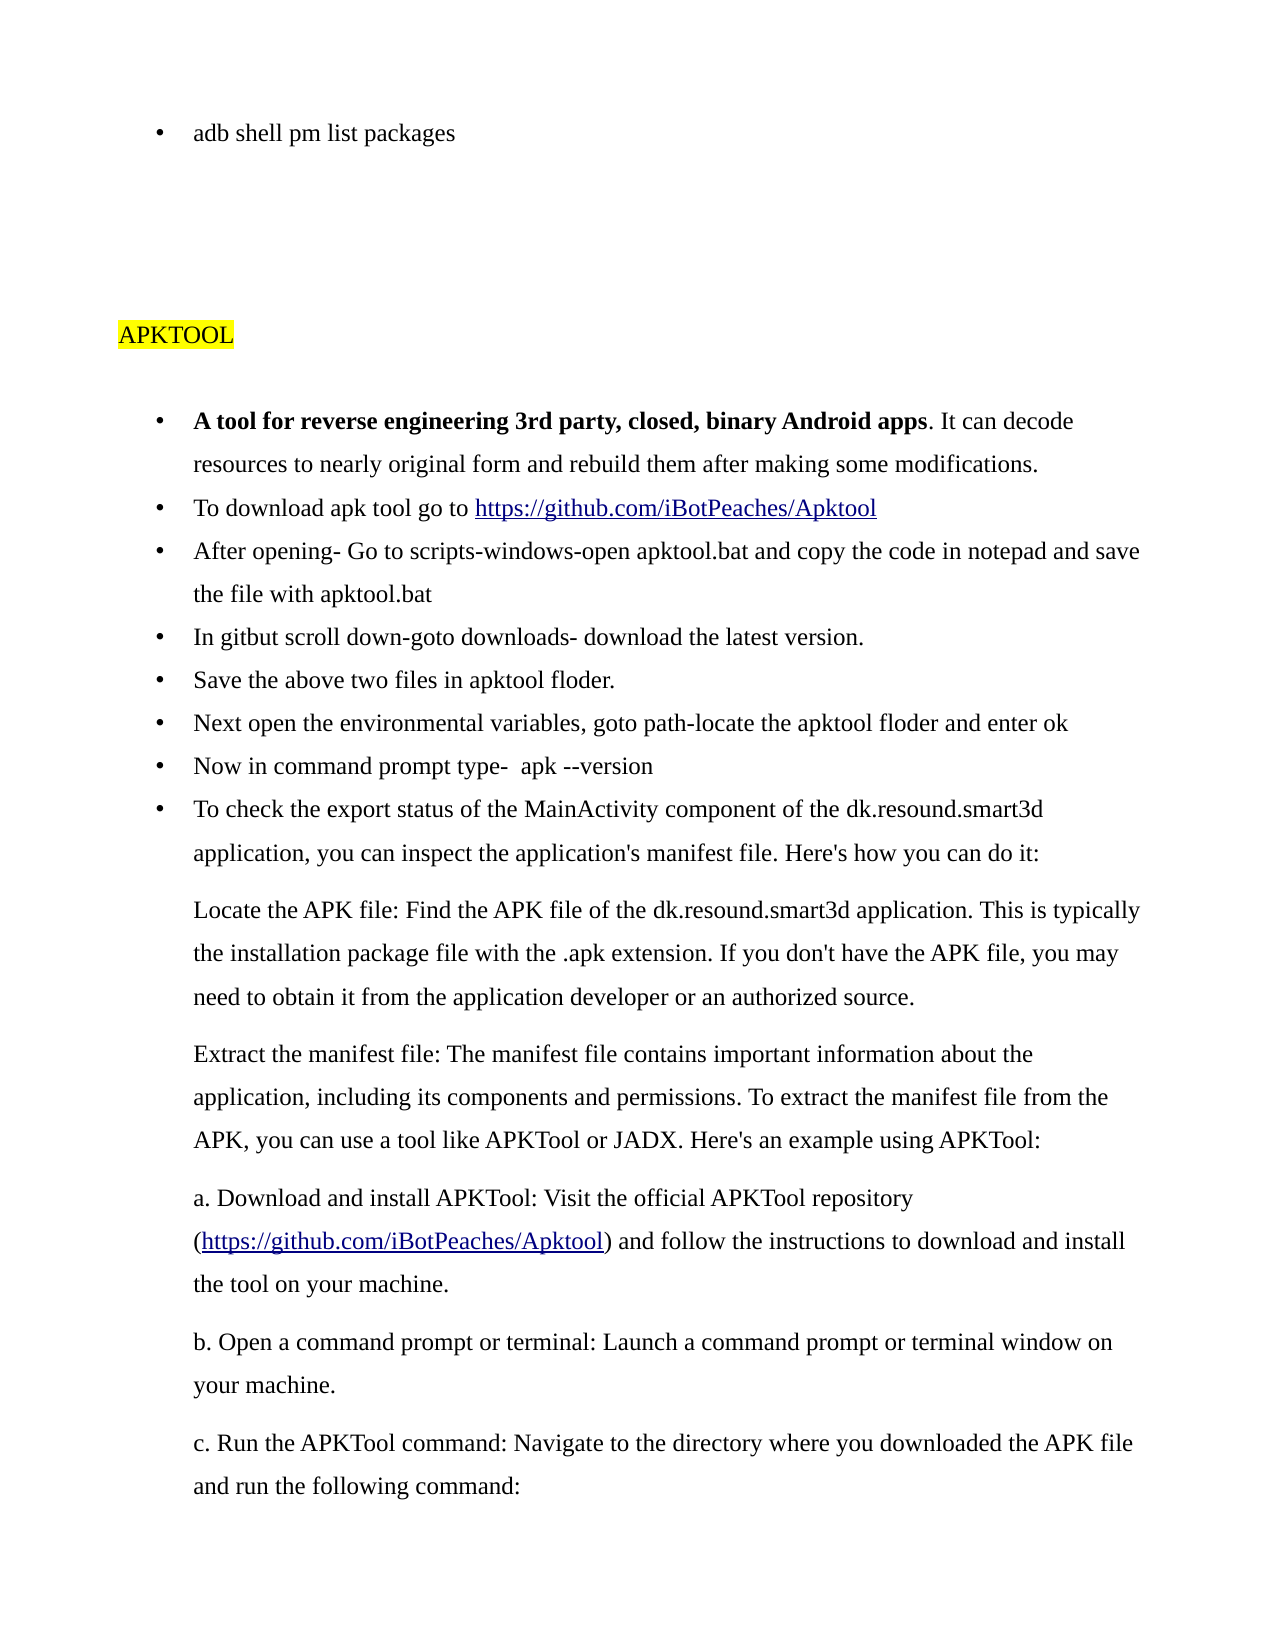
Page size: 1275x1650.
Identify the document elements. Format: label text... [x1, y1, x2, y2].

list Next open the environmental variables, goto path-locate the apktool floder and enter ok [156, 708, 1157, 737]
list To download apk tool go to https://github.com/iBotPeaches/Apktool [156, 493, 1157, 521]
list Locate the APK file: Find the APK file of the dk.resound.smart3d application. This is typically the installation package file with the .apk extension. If you don't have the APK file, you may need to obtain it from the application developer or an authorized source. [156, 895, 1157, 1010]
list To check the export status of the MainActivity component of the dk.resound.smart3d application, you can inspect the application's manifest file. Here's how you can do it: [156, 794, 1157, 866]
list Now in command prompt type- apk --version [156, 751, 1157, 780]
list adb shell pm list packages [156, 118, 1157, 147]
list After opening- Go to scripts-windows-open apktool.bat and copy the code in notepad and save the file with apktool.bat [156, 536, 1157, 608]
list In gitbut scroll down-goto downloads- download the latest version. [156, 622, 1157, 651]
list A tool for reverse engineering 3rd party, closed, binary Android apps. It can decode resources to nearly original form and rebuild them after making some modifications. [156, 406, 1157, 478]
list b. Open a command prompt or terminal: Launch a command prompt or terminal window on your machine. [156, 1327, 1157, 1399]
text APKTOOL [118, 320, 1157, 349]
list Save the above two files in apktool floder. [156, 665, 1157, 694]
list Extract the manifest file: The manifest file contains important information about the application, including its components and permissions. To extract the manifest file from the APK, you can use a tool like APKTool or JADX. Here's an example using APKTool: [156, 1039, 1157, 1154]
list c. Run the APKTool command: Navigate to the directory where you downloaded the APK file and run the following command: [156, 1428, 1157, 1500]
list a. Download and install APKTool: Visit the official APKTool repository (https://github.com/iBotPeaches/Apktool) and follow the instructions to download and install the tool on your machine. [156, 1183, 1157, 1298]
